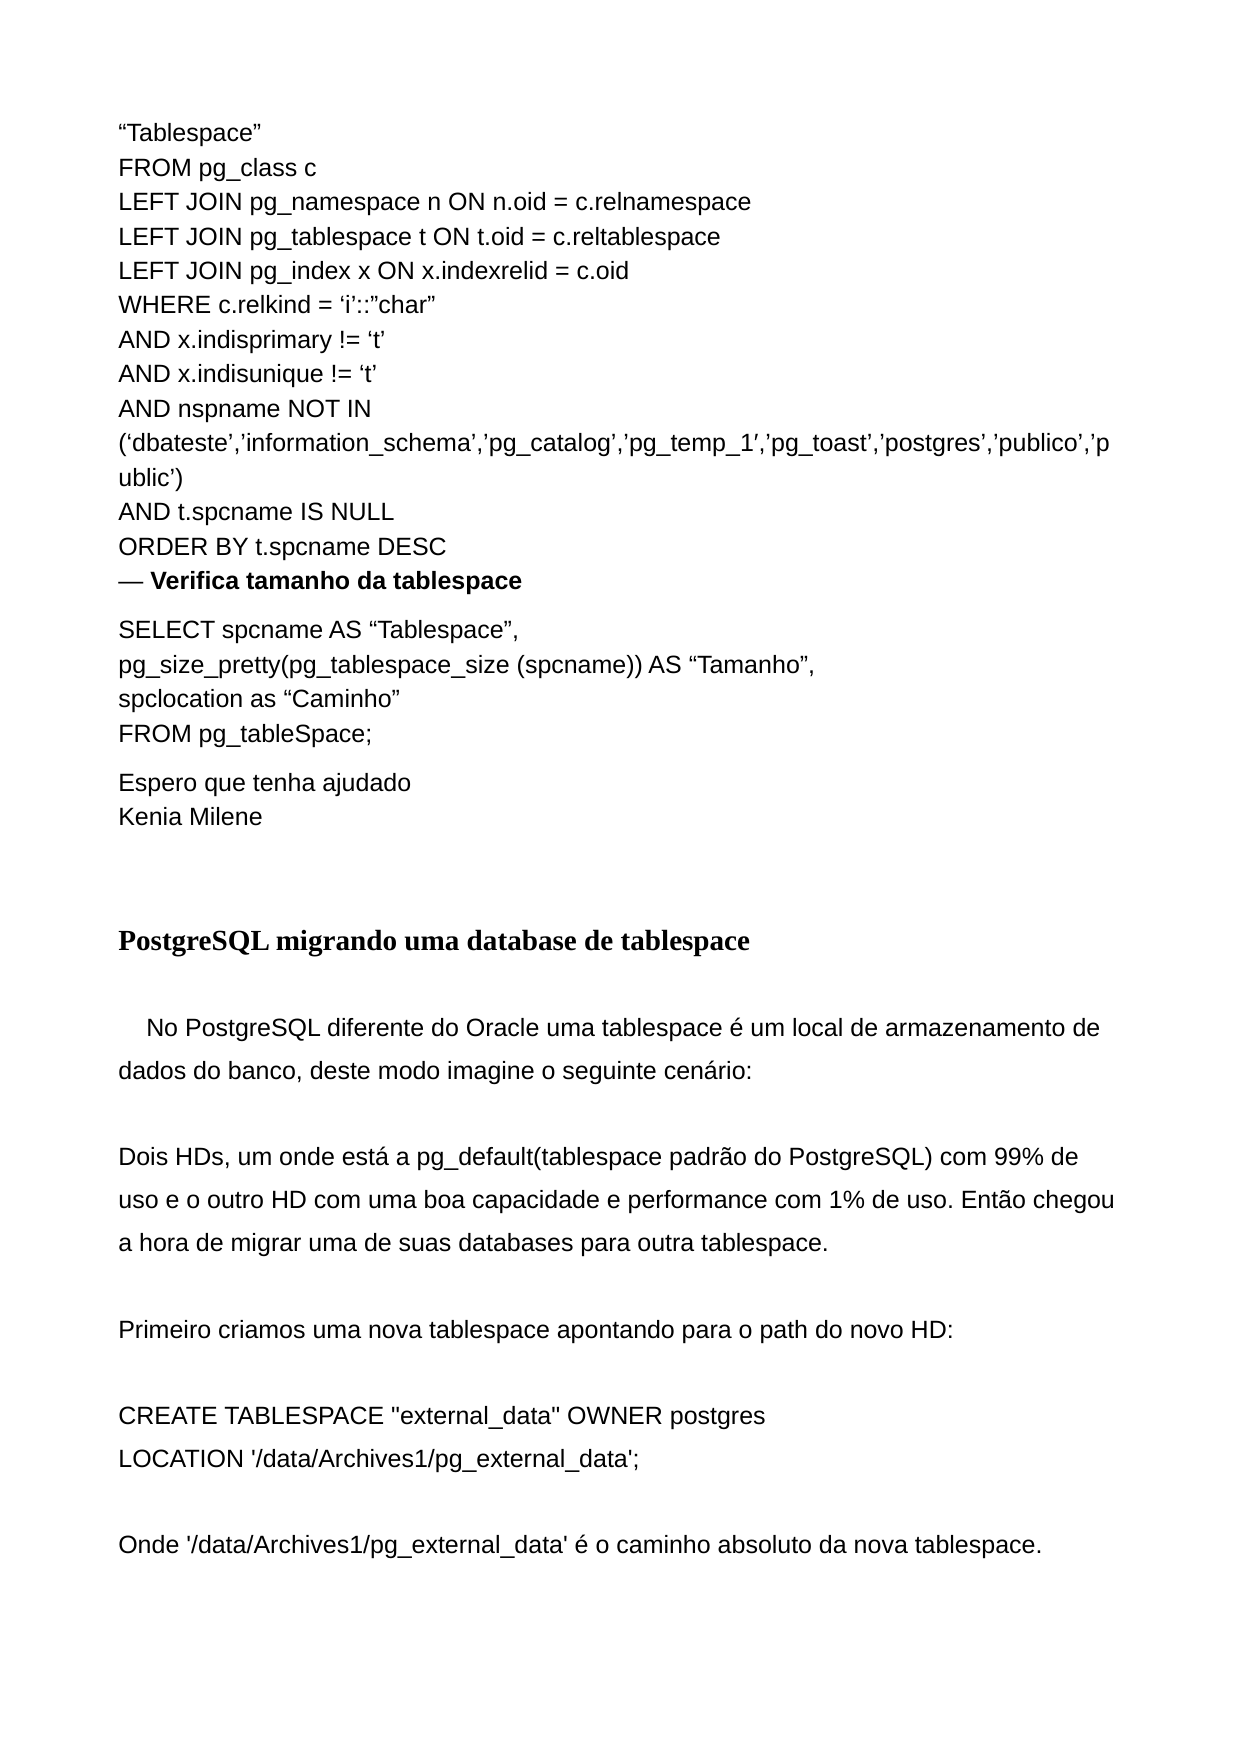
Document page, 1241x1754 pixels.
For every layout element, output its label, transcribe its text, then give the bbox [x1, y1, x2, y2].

text CREATE TABLESPACE "external_data" OWNER postgres [118, 1401, 1122, 1429]
text “Tablespace” FROM pg_class c LEFT JOIN pg_namespace n ON n.oid = c.relnamespace LEFT JOIN pg_tablespace t ON t.oid = c.reltablespace LEFT JOIN pg_index x ON x.indexrelid = c.oid WHERE c.relkind = ‘i’::”char” AND x.indisprimary != ‘t’ AND x.indisunique != ‘t’ AND nspname NOT IN (‘dbateste’,’information_schema’,’pg_catalog’,’pg_temp_1′,’pg_toast’,’postgres’,’publico’,’public’) AND t.spcname IS NULL ORDER BY t.spcname DESC — Verifica tamanho da tablespace [118, 118, 1122, 595]
text SELECT spcname AS “Tablespace”, pg_size_pretty(pg_tablespace_size (spcname)) AS “Tamanho”, spclocation as “Caminho” FROM pg_tableSpace; [118, 615, 1122, 748]
subtitle PostgreSQL migrando uma database de tablespace [118, 923, 1122, 957]
text Dois HDs, um onde está a pg_default(tablespace padrão do PostgreSQL) com 99% de uso e o outro HD com uma boa capacidade e performance com 1% de uso. Então chegou a hora de migrar uma de suas databases para outra tablespace. [118, 1142, 1122, 1257]
text No PostgreSQL diferente do Oracle uma tablespace é um local de armazenamento de dados do banco, deste modo imagine o seguinte cenário: [118, 1013, 1122, 1084]
text Onde '/data/Archives1/pg_external_data' é o caminho absoluto da nova tablespace. [118, 1530, 1122, 1559]
text Primeiro criamos uma nova tablespace apontando para o path do novo HD: [118, 1314, 1122, 1343]
text Espero que tenha ajudado Kenia Milene [118, 768, 1122, 831]
text LOCATION '/data/Archives1/pg_external_data'; [118, 1444, 1122, 1473]
